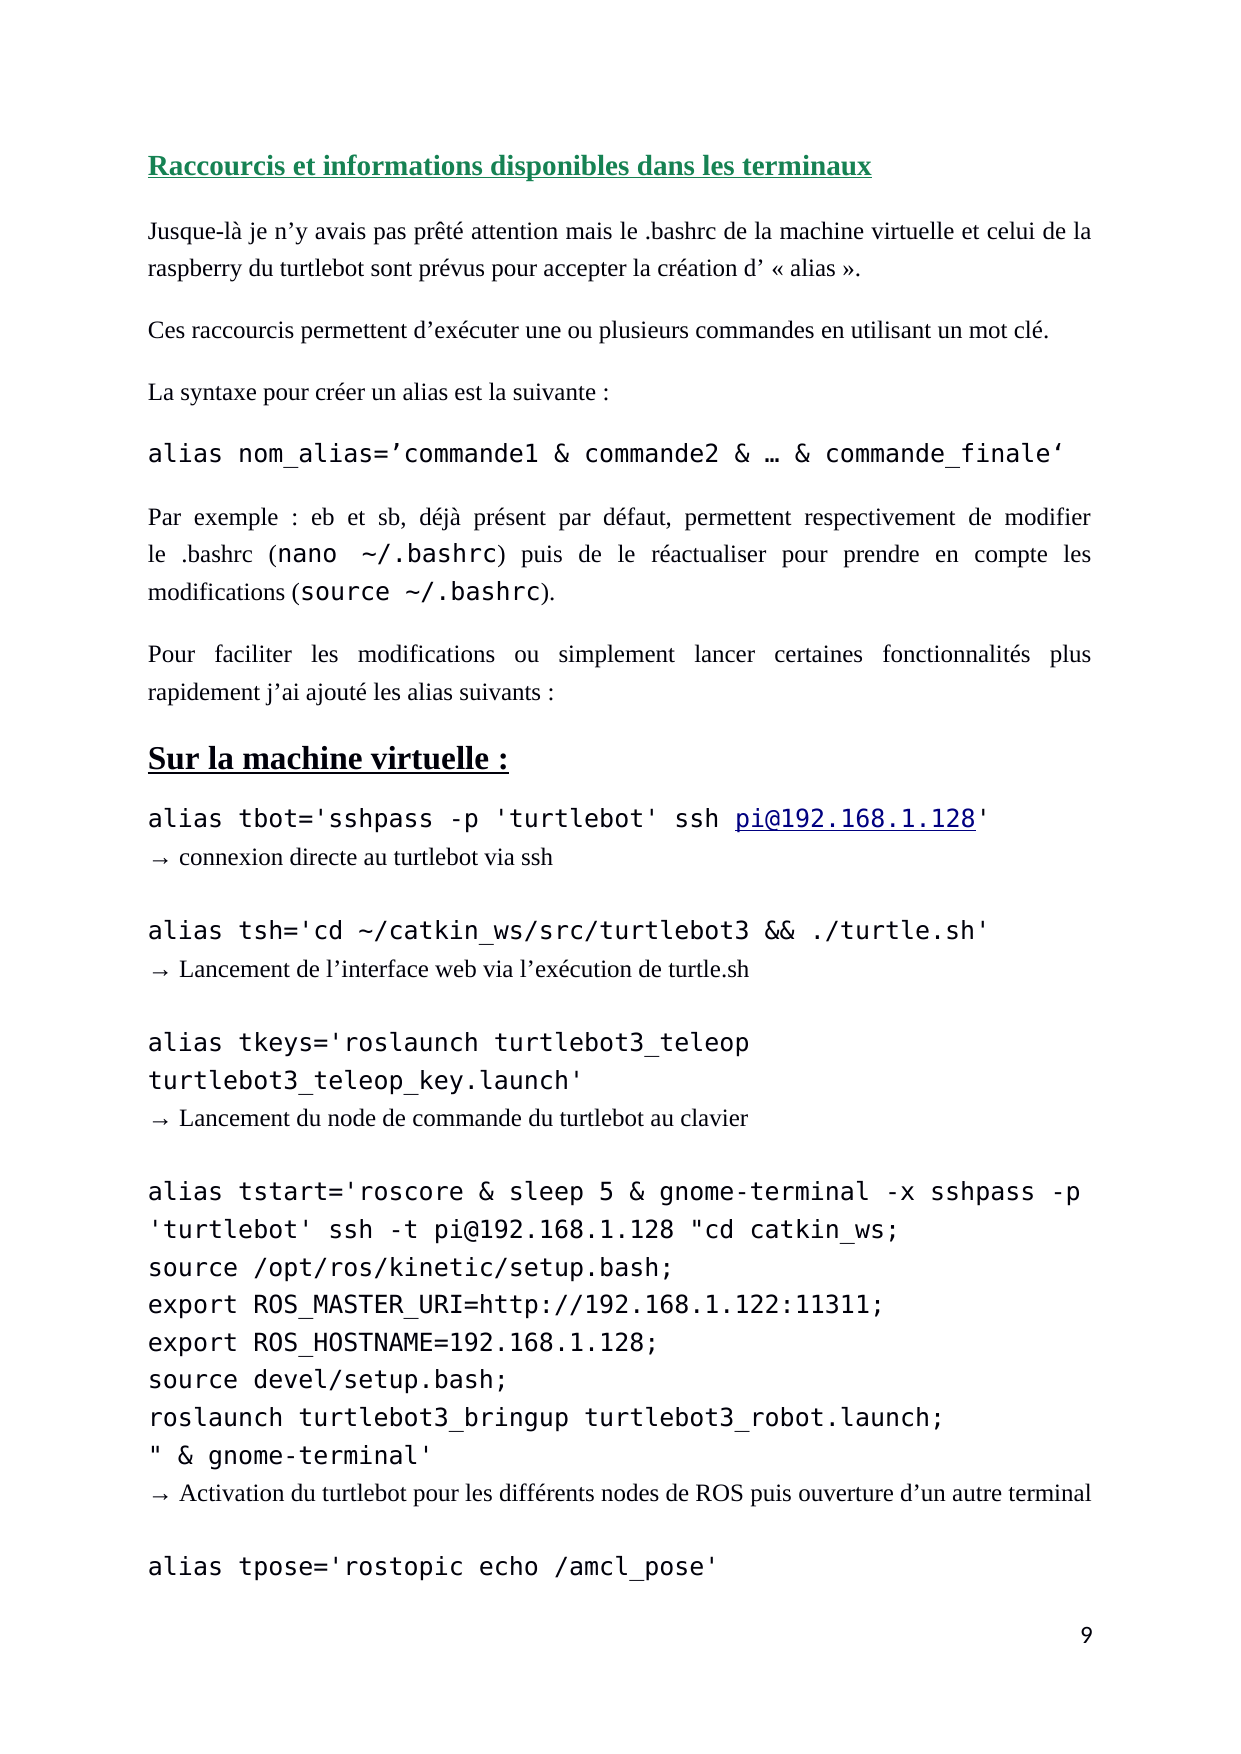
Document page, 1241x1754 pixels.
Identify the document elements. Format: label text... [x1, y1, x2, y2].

text alias tsh='cd ~/catkin_ws/src/turtlebot3 && ./turtle.sh' [148, 916, 1092, 946]
text alias nom_alias=’commande1 & commande2 & … & commande_finale‘ [148, 439, 1092, 468]
text Ces raccourcis permettent d’exécuter une ou plusieurs commandes en utilisant un mot clé. [148, 315, 1092, 344]
text alias tbot='sshpass -p 'turtlebot' ssh pi@192.168.1.128' [148, 805, 1092, 834]
text alias tkeys='roslaunch turtlebot3_teleop turtlebot3_teleop_key.launch' [148, 1028, 1092, 1095]
text export ROS_HOSTNAME=192.168.1.128; [148, 1328, 1092, 1357]
text Par exemple : eb et sb, déjà présent par défaut, permettent respectivement de modifier le .bashrc (nano ~/.bashrc) puis de le réactualiser pour prendre en compte les modifications (source ~/.bashrc). [148, 502, 1092, 606]
text alias tstart='roscore & sleep 5 & gnome-terminal -x sshpass -p 'turtlebot' ssh -t pi@192.168.1.128 "cd catkin_ws; [148, 1178, 1092, 1244]
text roslaunch turtlebot3_bringup turtlebot3_robot.launch; [148, 1403, 1092, 1432]
text alias tpose='rostopic echo /amcl_pose' [148, 1553, 1092, 1582]
text → Activation du turtlebot pour les différents nodes de ROS puis ouverture d’un autre terminal [148, 1478, 1092, 1507]
text " & gnome-terminal' [148, 1441, 1092, 1470]
text → Lancement de l’interface web via l’exécution de turtle.sh [148, 954, 1092, 983]
text Pour faciliter les modifications ou simplement lancer certaines fonctionnalités plus rapidement j’ai ajouté les alias suivants : [148, 639, 1092, 705]
text source devel/setup.bash; [148, 1366, 1092, 1395]
text Jusque-là je n’y avais pas prêté attention mais le .bashrc de la machine virtuelle et celui de la raspberry du turtlebot sont prévus pour accepter la création d’ « alias ». [148, 216, 1092, 282]
text Raccourcis et informations disponibles dans les terminaux [148, 148, 1092, 181]
text source /opt/ros/kinetic/setup.bash; [148, 1253, 1092, 1282]
text → connexion directe au turtlebot via ssh [148, 842, 1092, 871]
text export ROS_MASTER_URI=http://192.168.1.122:11311; [148, 1290, 1092, 1319]
text Sur la machine virtuelle : [148, 739, 1092, 777]
text → Lancement du node de commande du turtlebot au clavier [148, 1103, 1092, 1132]
text La syntaxe pour créer un alias est la suivante : [148, 377, 1092, 406]
